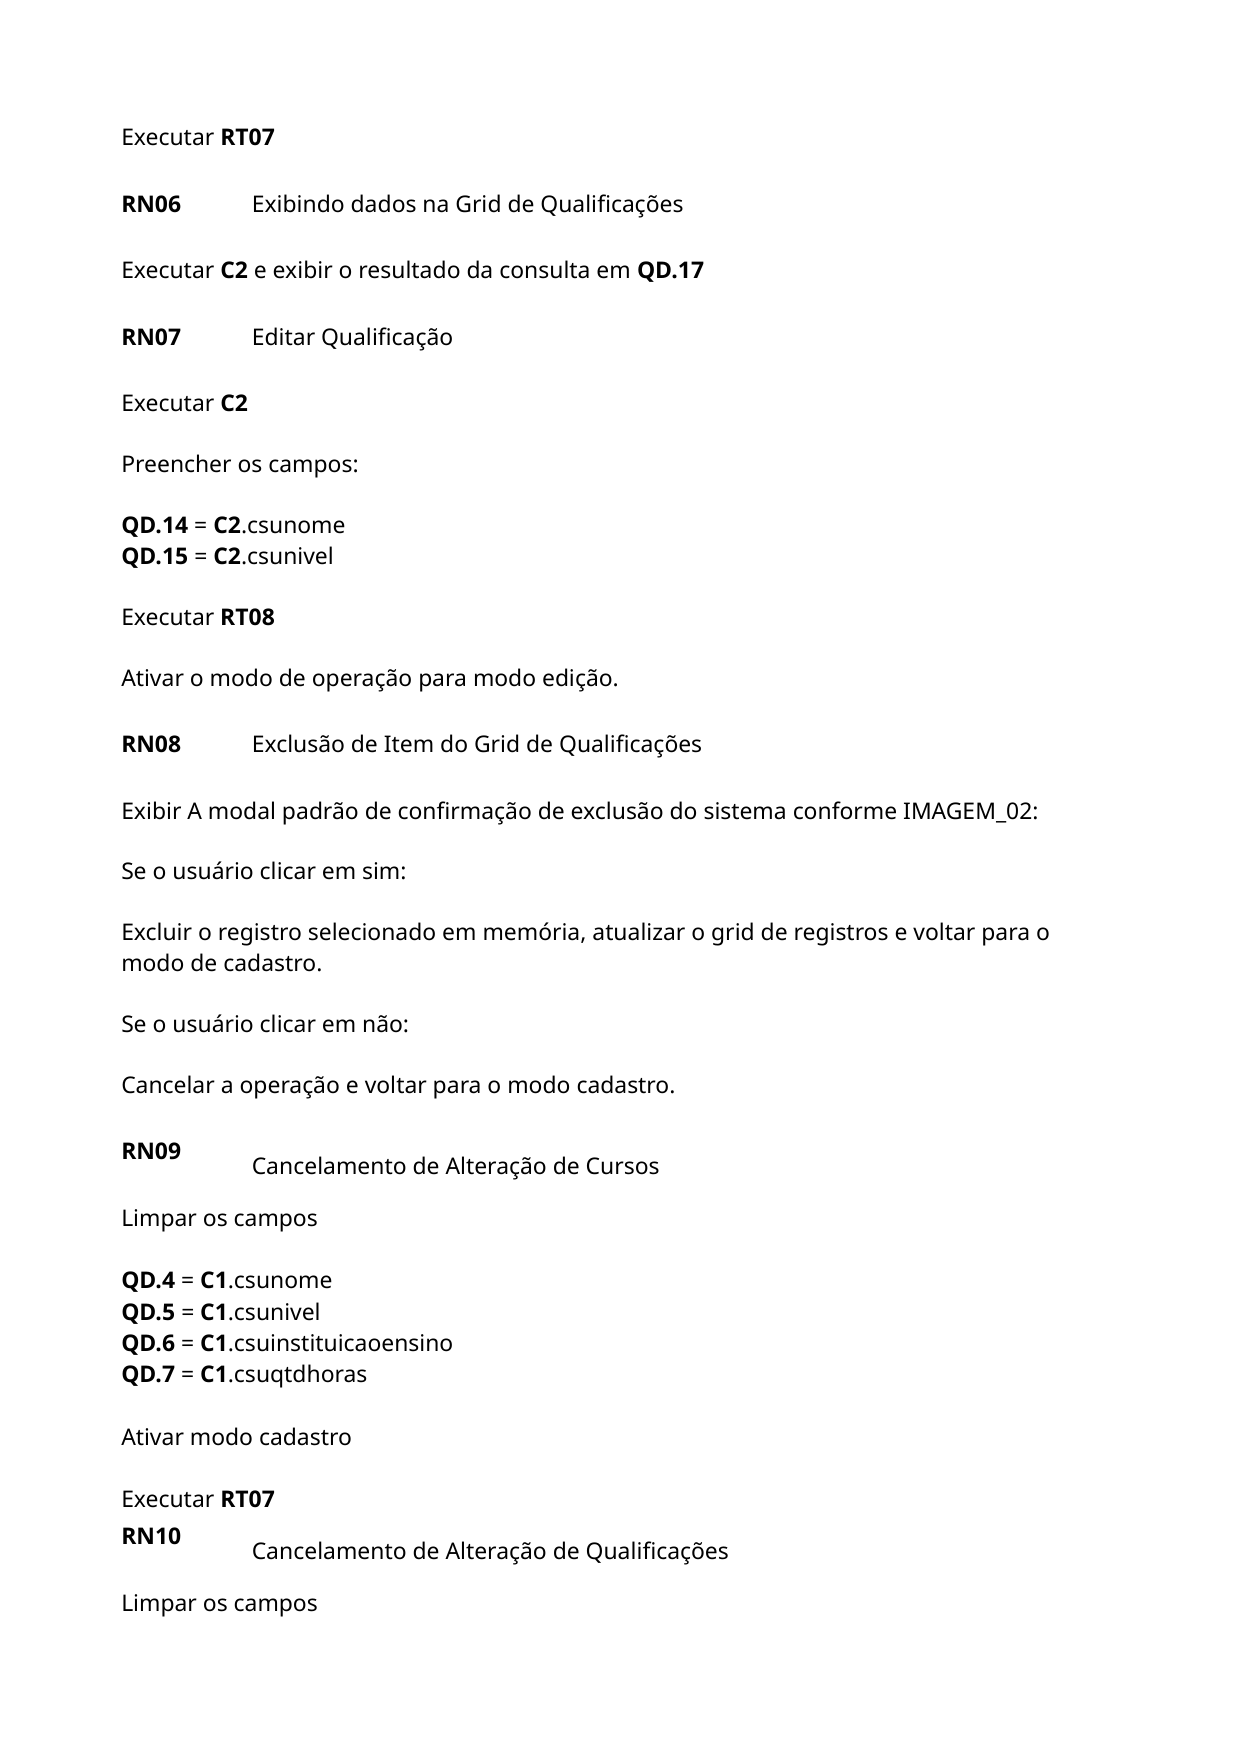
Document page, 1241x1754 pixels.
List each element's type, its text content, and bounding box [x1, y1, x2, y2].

table_cell Limpar os campos [118, 1584, 1122, 1621]
table_cell Exibir A modal padrão de confirmação de exclusão do sistema conforme IMAGEM_02: Se o usuário clicar em sim: Excluir o registro selecionado em memória, atualizar o grid de registros e voltar para o modo de cadastro. Se o usuário clicar em não: Cancelar a operação e voltar para o modo cadastro. [118, 792, 1122, 1132]
table_cell Exclusão de Item do Grid de Qualificações [249, 725, 1122, 792]
table_cell RN06 [118, 185, 249, 251]
table_cell RN10 [118, 1517, 249, 1584]
table_cell RN07 [118, 318, 249, 384]
table_cell Editar Qualificação [249, 318, 1122, 384]
table_cell Limpar os campos QD.4 = C1.csunome QD.5 = C1.csunivel QD.6 = C1.csuinstituicaoensino QD.7 = C1.csuqtdhoras Ativar modo cadastro Executar RT07 [118, 1199, 1122, 1517]
table_cell Executar C2 e exibir o resultado da consulta em QD.17 [118, 251, 1122, 318]
table_cell Executar C2 Preencher os campos: QD.14 = C2.csunome QD.15 = C2.csunivel Executar RT08 Ativar o modo de operação para modo edição. [118, 384, 1122, 725]
table_cell Exibindo dados na Grid de Qualificações [249, 185, 1122, 251]
table_cell Executar RT07 [118, 118, 1122, 185]
table_cell Cancelamento de Alteração de Cursos [249, 1133, 1122, 1199]
table_cell RN09 [118, 1133, 249, 1199]
table_cell Cancelamento de Alteração de Qualificações [249, 1517, 1122, 1584]
table_cell RN08 [118, 725, 249, 792]
